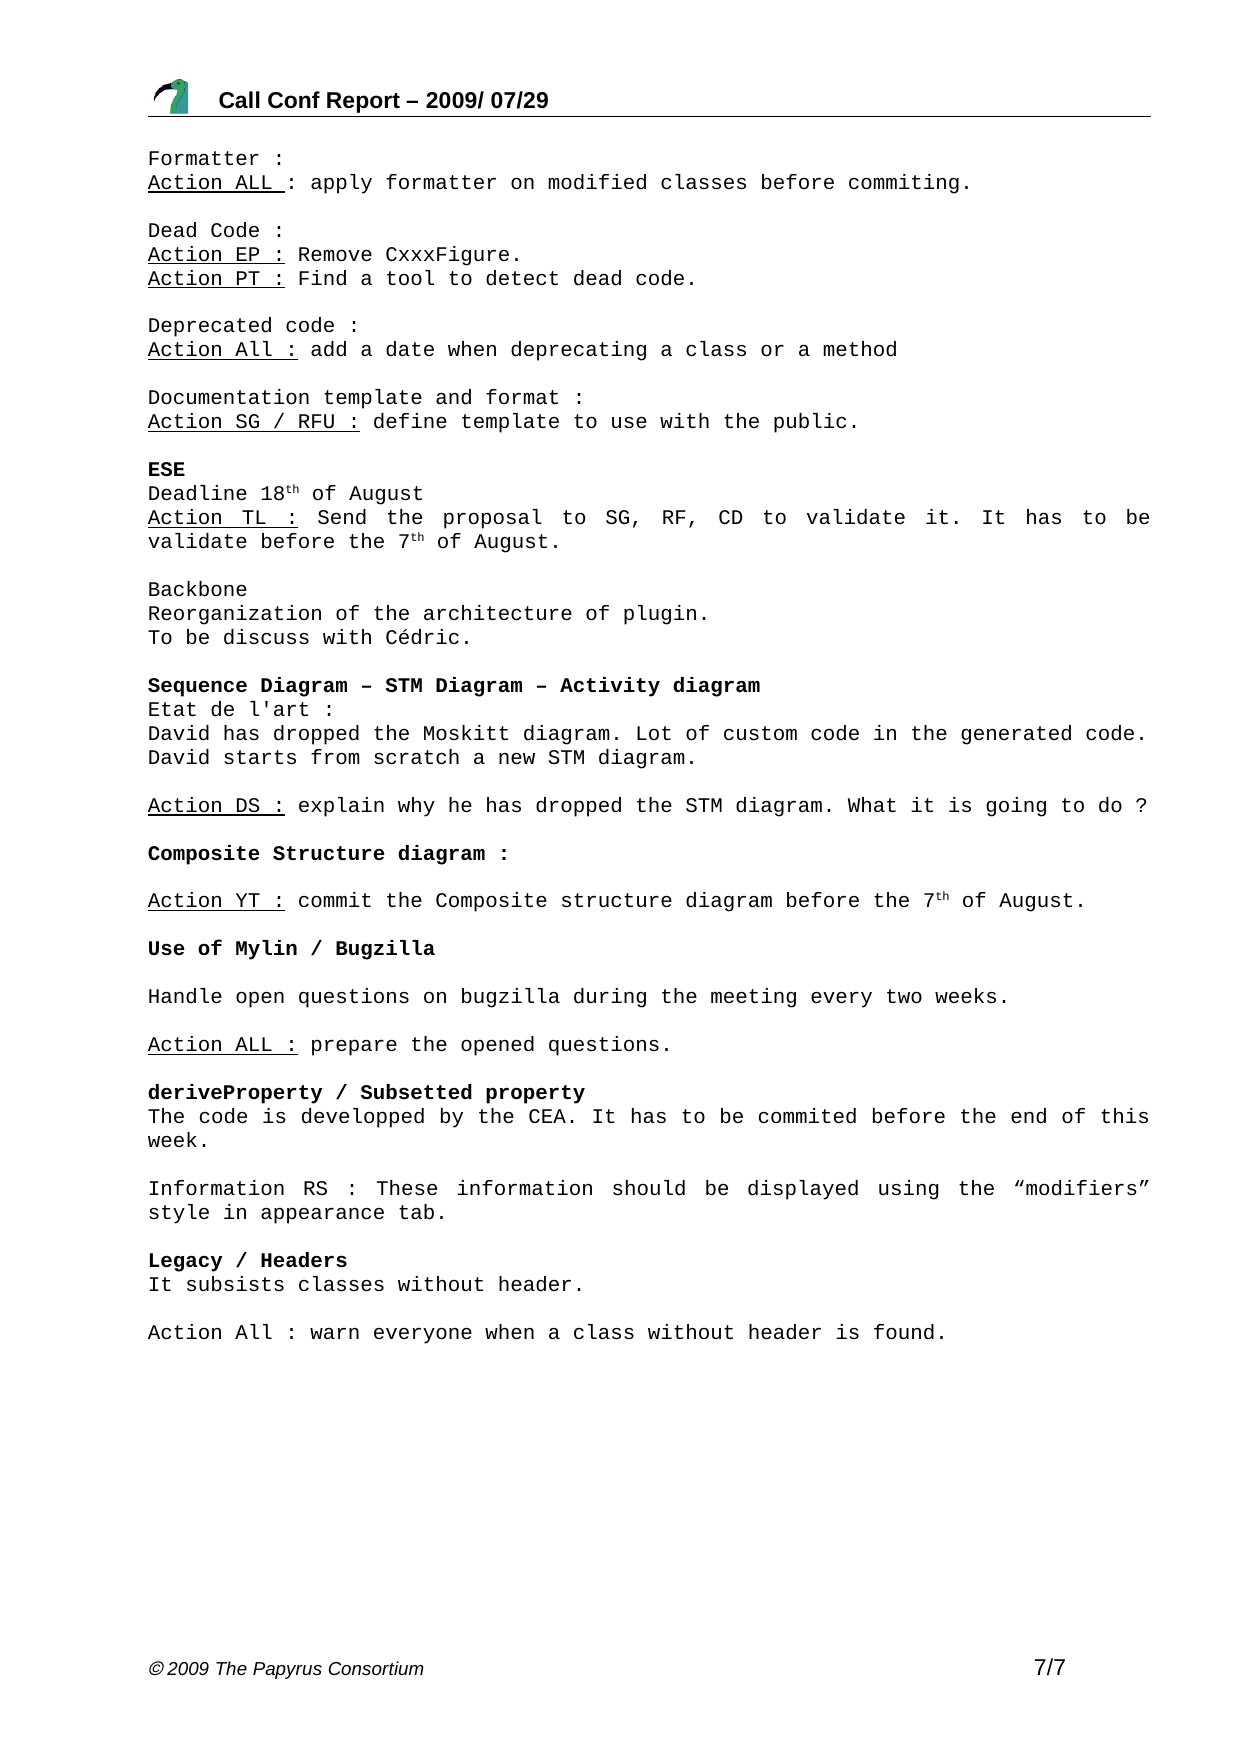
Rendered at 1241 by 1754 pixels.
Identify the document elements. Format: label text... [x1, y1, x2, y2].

text Sequence Diagram – STM Diagram – Activity diagram [148, 675, 1151, 699]
text Backbone [148, 579, 1151, 603]
text Action PT : Find a tool to detect dead code. [148, 267, 1151, 291]
text Information RS : These information should be displayed using the “modifiers” style in appearance tab. [148, 1178, 1151, 1226]
text David starts from scratch a new STM diagram. [148, 747, 1151, 771]
text Handle open questions on bugzilla during the meeting every two weeks. [148, 986, 1151, 1010]
text Dead Code : [148, 219, 1151, 243]
text Legacy / Headers [148, 1250, 1151, 1274]
text Deadline 18th of August [148, 483, 1151, 507]
text Action EP : Remove CxxxFigure. [148, 243, 1151, 267]
text Action All : add a date when deprecating a class or a method [148, 339, 1151, 363]
text deriveProperty / Subsetted property [148, 1082, 1151, 1106]
text Formatter : [148, 148, 1151, 172]
text Action SG / RFU : define template to use with the public. [148, 411, 1151, 435]
text To be discuss with Cédric. [148, 627, 1151, 651]
text Documentation template and format : [148, 387, 1151, 411]
text It subsists classes without header. [148, 1274, 1151, 1298]
text ESE [148, 459, 1151, 483]
text Composite Structure diagram : [148, 842, 1151, 866]
text The code is developped by the CEA. It has to be commited before the end of this week. [148, 1106, 1151, 1154]
text Action ALL : prepare the opened questions. [148, 1034, 1151, 1058]
text Action All : warn everyone when a class without header is found. [148, 1322, 1151, 1346]
text Action YT : commit the Composite structure diagram before the 7th of August. [148, 890, 1151, 914]
text Action ALL : apply formatter on modified classes before commiting. [148, 172, 1151, 196]
text Reorganization of the architecture of plugin. [148, 603, 1151, 627]
text Action TL : Send the proposal to SG, RF, CD to validate it. It has to be validate before the 7th of August. [148, 507, 1151, 555]
text Use of Mylin / Bugzilla [148, 938, 1151, 962]
picture [153, 79, 189, 114]
text Deprecated code : [148, 315, 1151, 339]
text Action DS : explain why he has dropped the STM diagram. What it is going to do ? [148, 794, 1151, 818]
text Etat de l'art : [148, 699, 1151, 723]
text David has dropped the Moskitt diagram. Lot of custom code in the generated code. [148, 723, 1151, 747]
